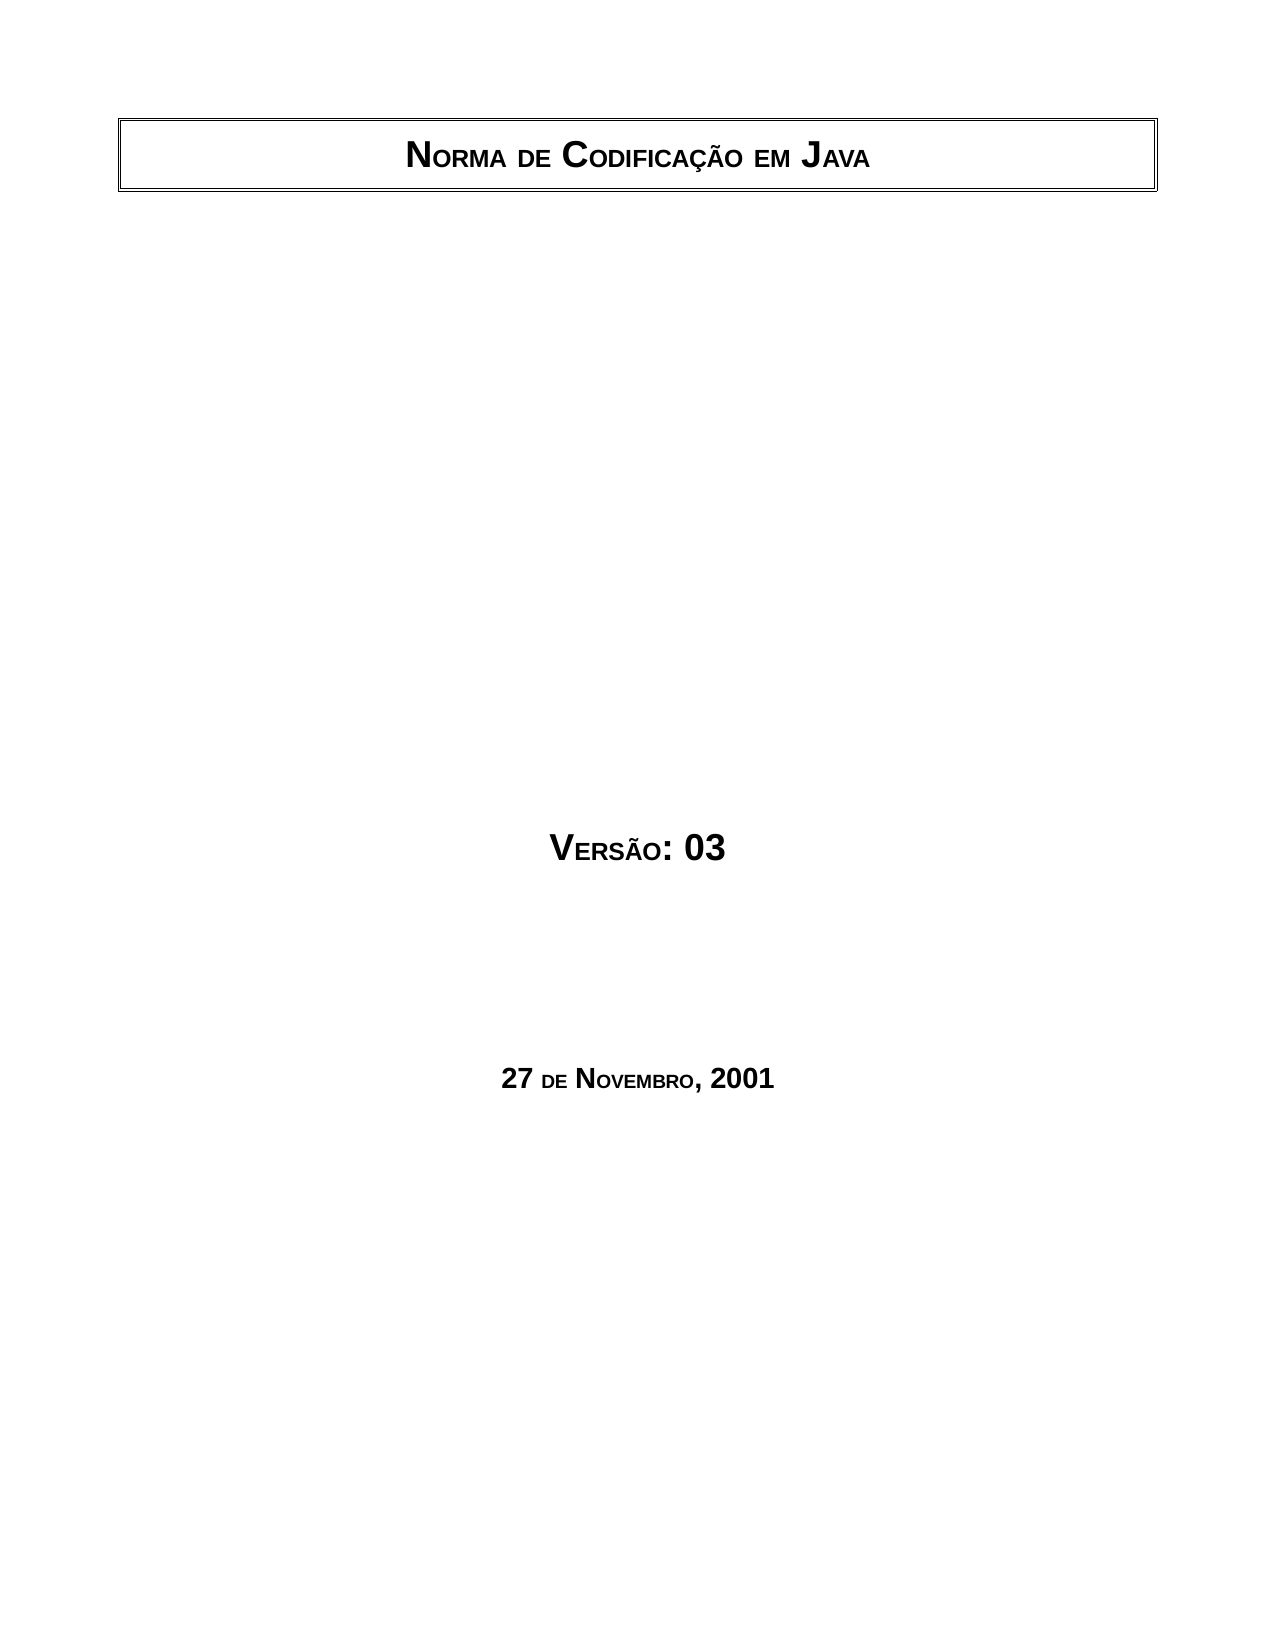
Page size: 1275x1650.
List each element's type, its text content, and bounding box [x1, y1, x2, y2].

title 27 de Novembro, 2001 [118, 1061, 1157, 1095]
title Versão: 03 [118, 825, 1157, 868]
